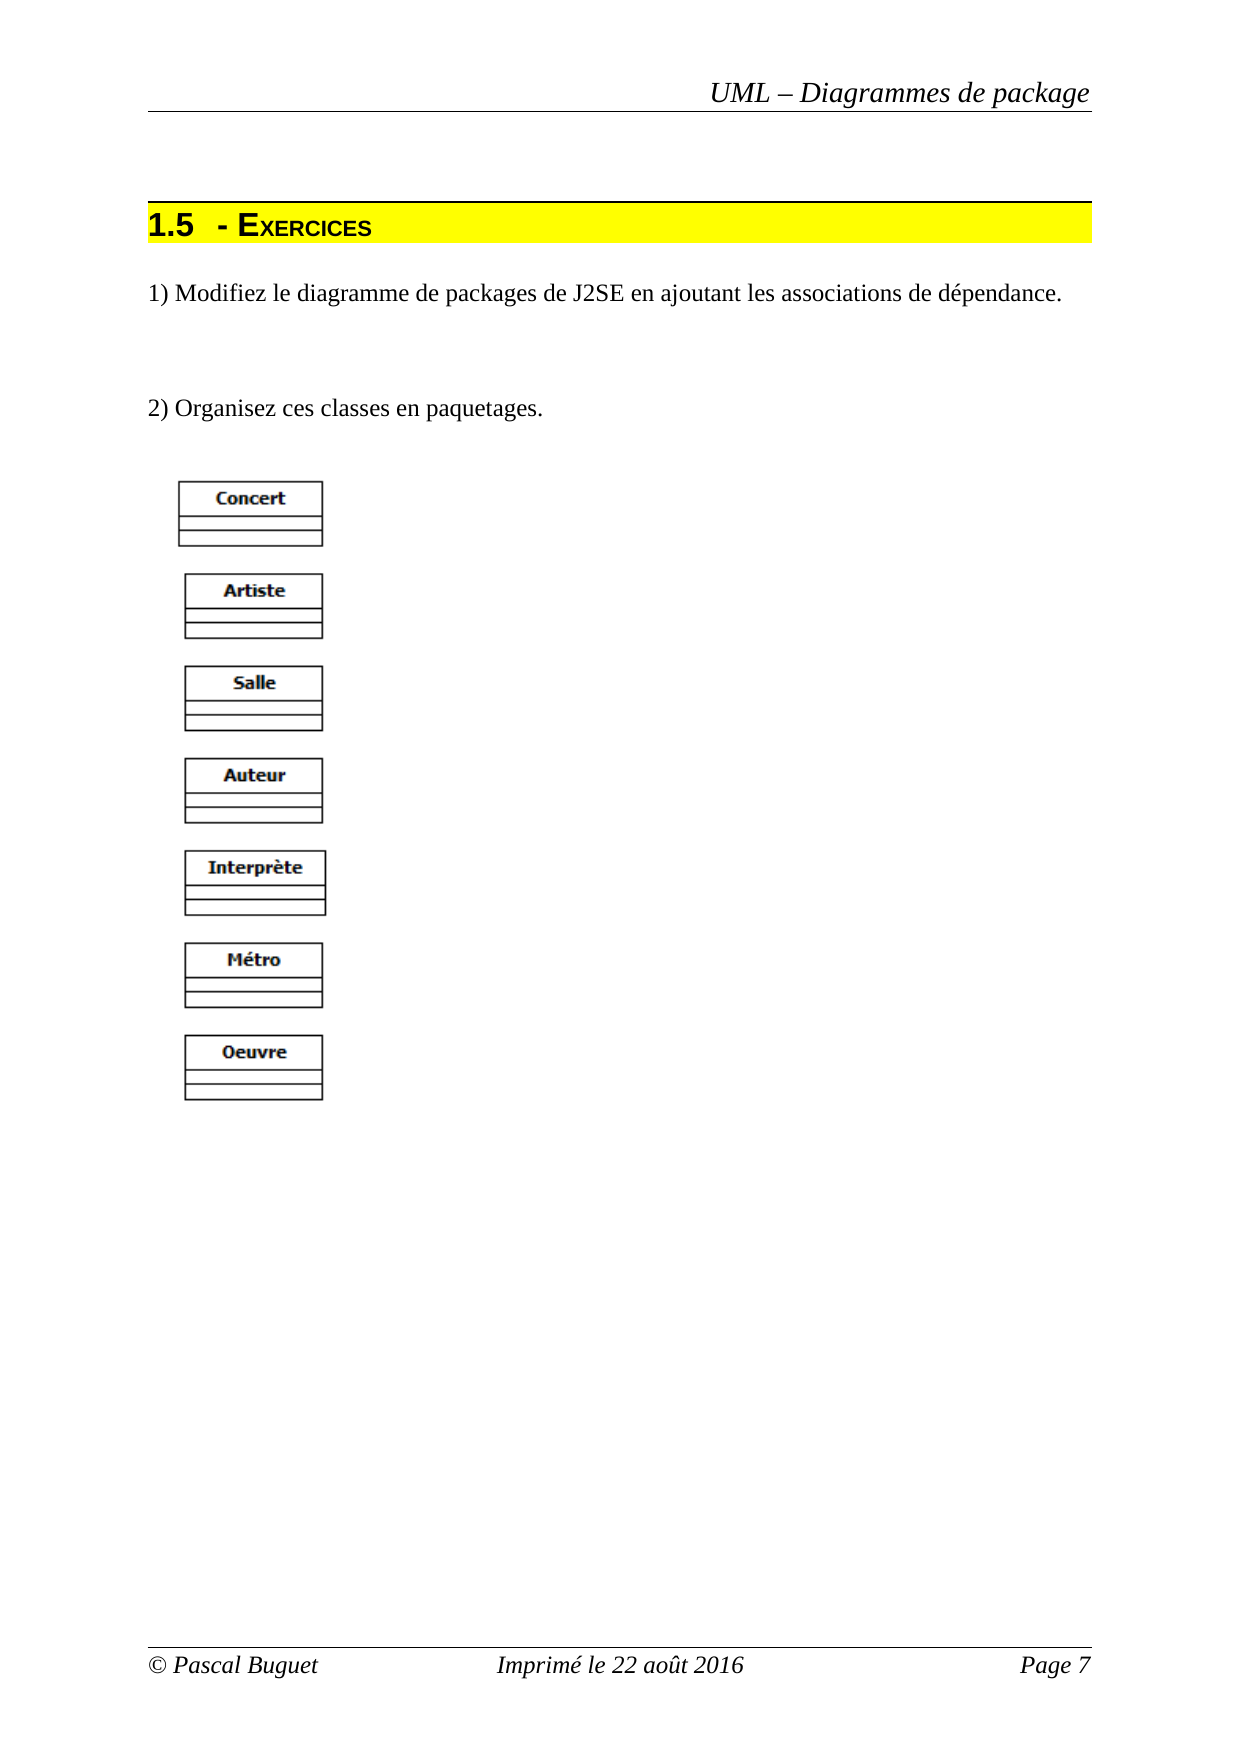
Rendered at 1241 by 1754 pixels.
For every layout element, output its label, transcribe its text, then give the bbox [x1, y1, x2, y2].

picture [147, 450, 358, 1132]
text 1) Modifiez le diagramme de packages de J2SE en ajoutant les associations de dépendance. [148, 278, 1092, 307]
subtitle - Exercices [148, 203, 1092, 243]
text 2) Organisez ces classes en paquetages. [148, 393, 1092, 422]
